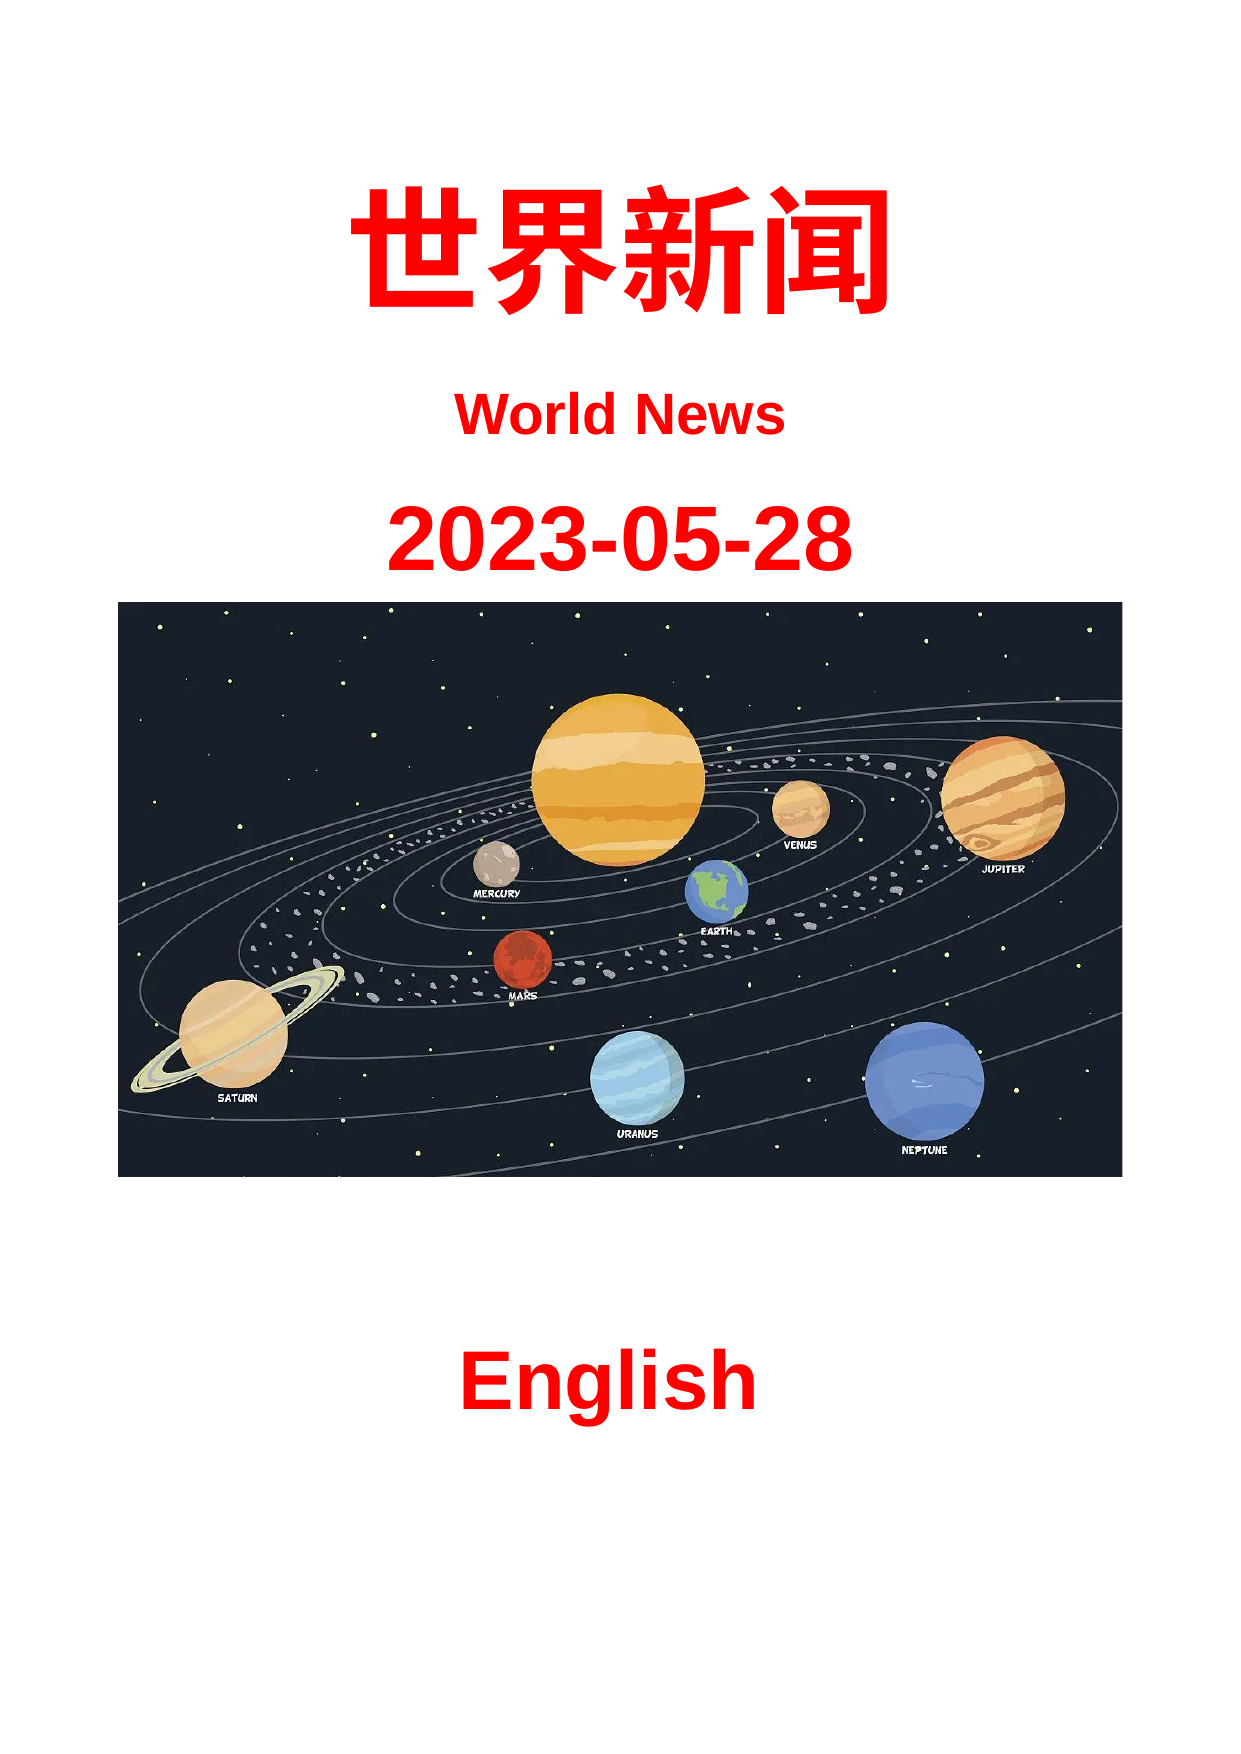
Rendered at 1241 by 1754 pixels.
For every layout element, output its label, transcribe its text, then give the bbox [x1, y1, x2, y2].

picture [118, 602, 1123, 1177]
subtitle 2023-05-28 [118, 484, 1122, 590]
subtitle English [118, 1331, 1122, 1427]
subtitle 世界新闻 [118, 143, 1122, 342]
subtitle World News [118, 380, 1122, 447]
